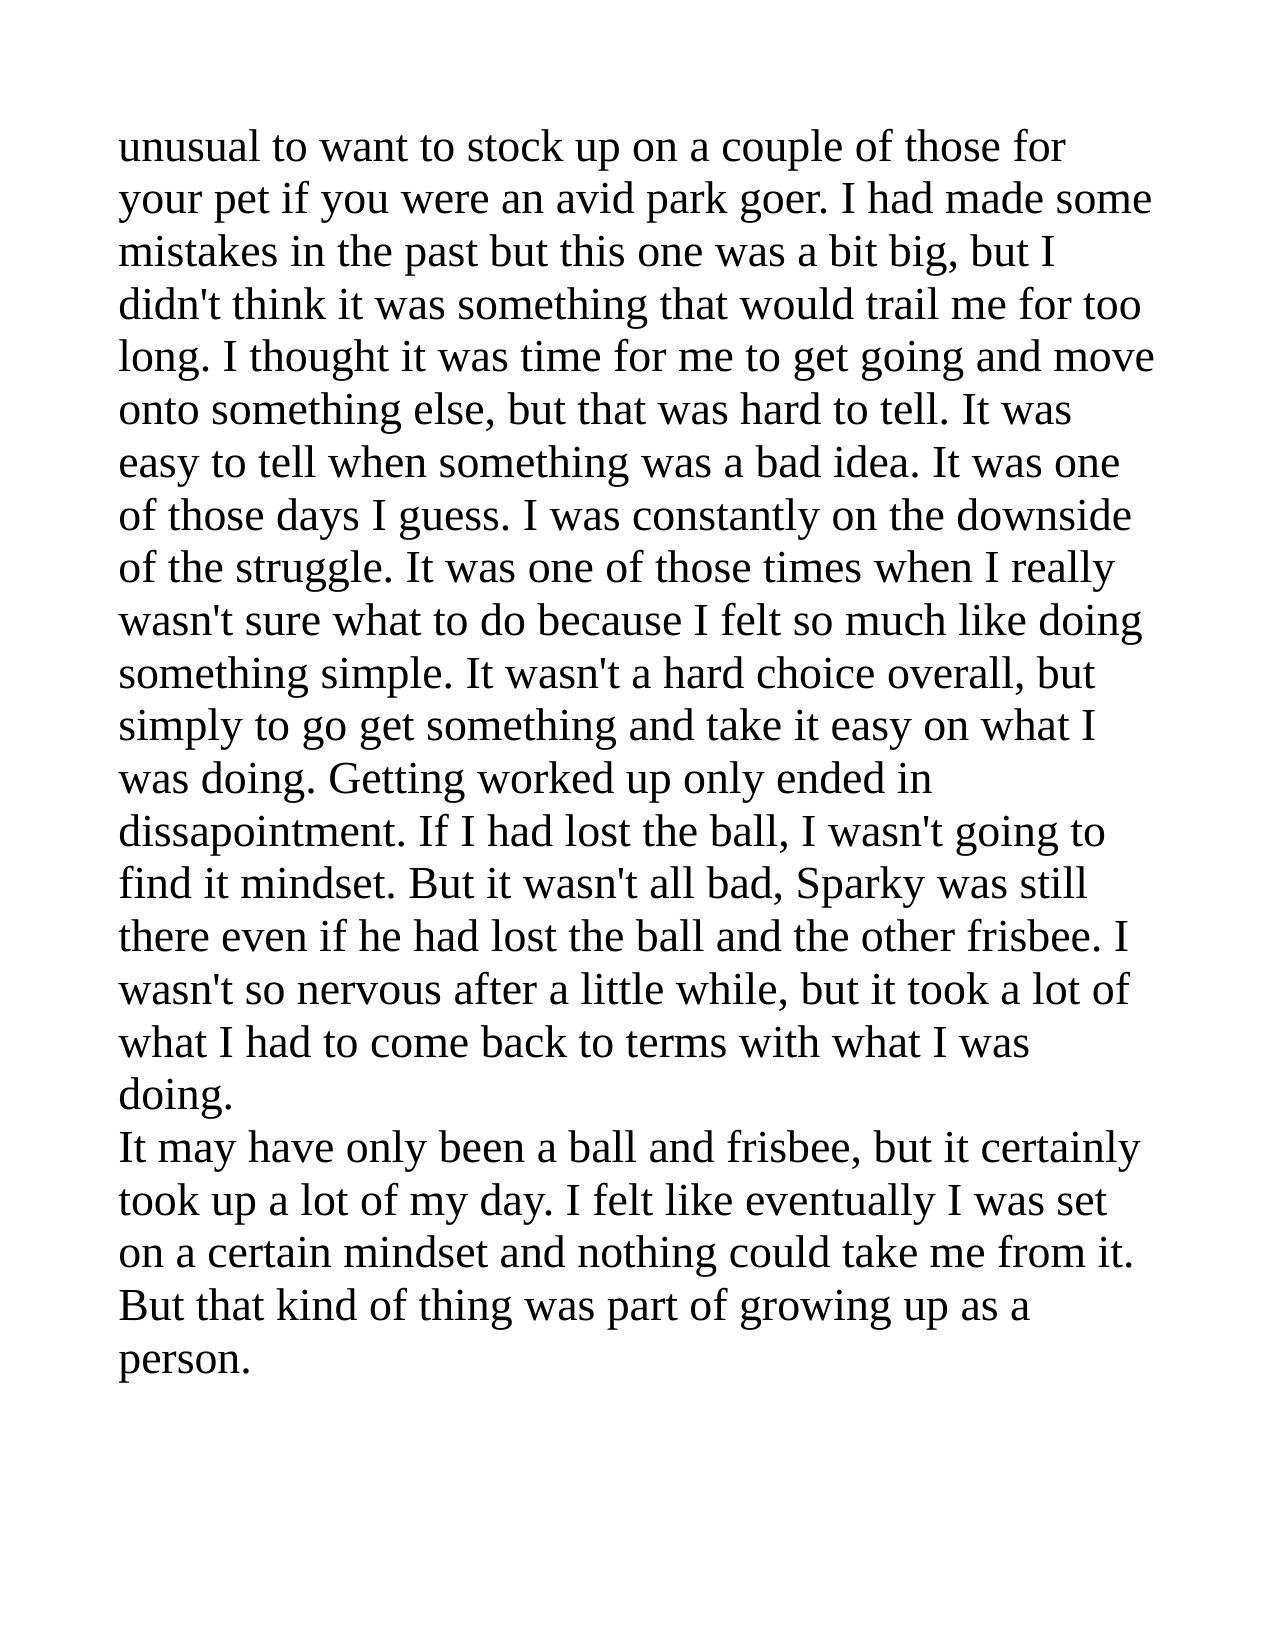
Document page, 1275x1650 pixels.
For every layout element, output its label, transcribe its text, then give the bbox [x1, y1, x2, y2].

text It may have only been a ball and frisbee, but it certainly took up a lot of my day. I felt like eventually I was set on a certain mindset and nothing could take me from it. But that kind of thing was part of growing up as a person. [118, 1119, 1157, 1383]
text unusual to want to stock up on a couple of those for your pet if you were an avid park goer. I had made some mistakes in the past but this one was a bit big, but I didn't think it was something that would trail me for too long. I thought it was time for me to get going and move onto something else, but that was hard to tell. It was easy to tell when something was a bad idea. It was one of those days I guess. I was constantly on the downside of the struggle. It was one of those times when I really wasn't sure what to do because I felt so much like doing something simple. It wasn't a hard choice overall, but simply to go get something and take it easy on what I was doing. Getting worked up only ended in dissapointment. If I had lost the ball, I wasn't going to find it mindset. But it wasn't all bad, Sparky was still there even if he had lost the ball and the other frisbee. I wasn't so nervous after a little while, but it took a lot of what I had to come back to terms with what I was doing. [118, 118, 1157, 1119]
